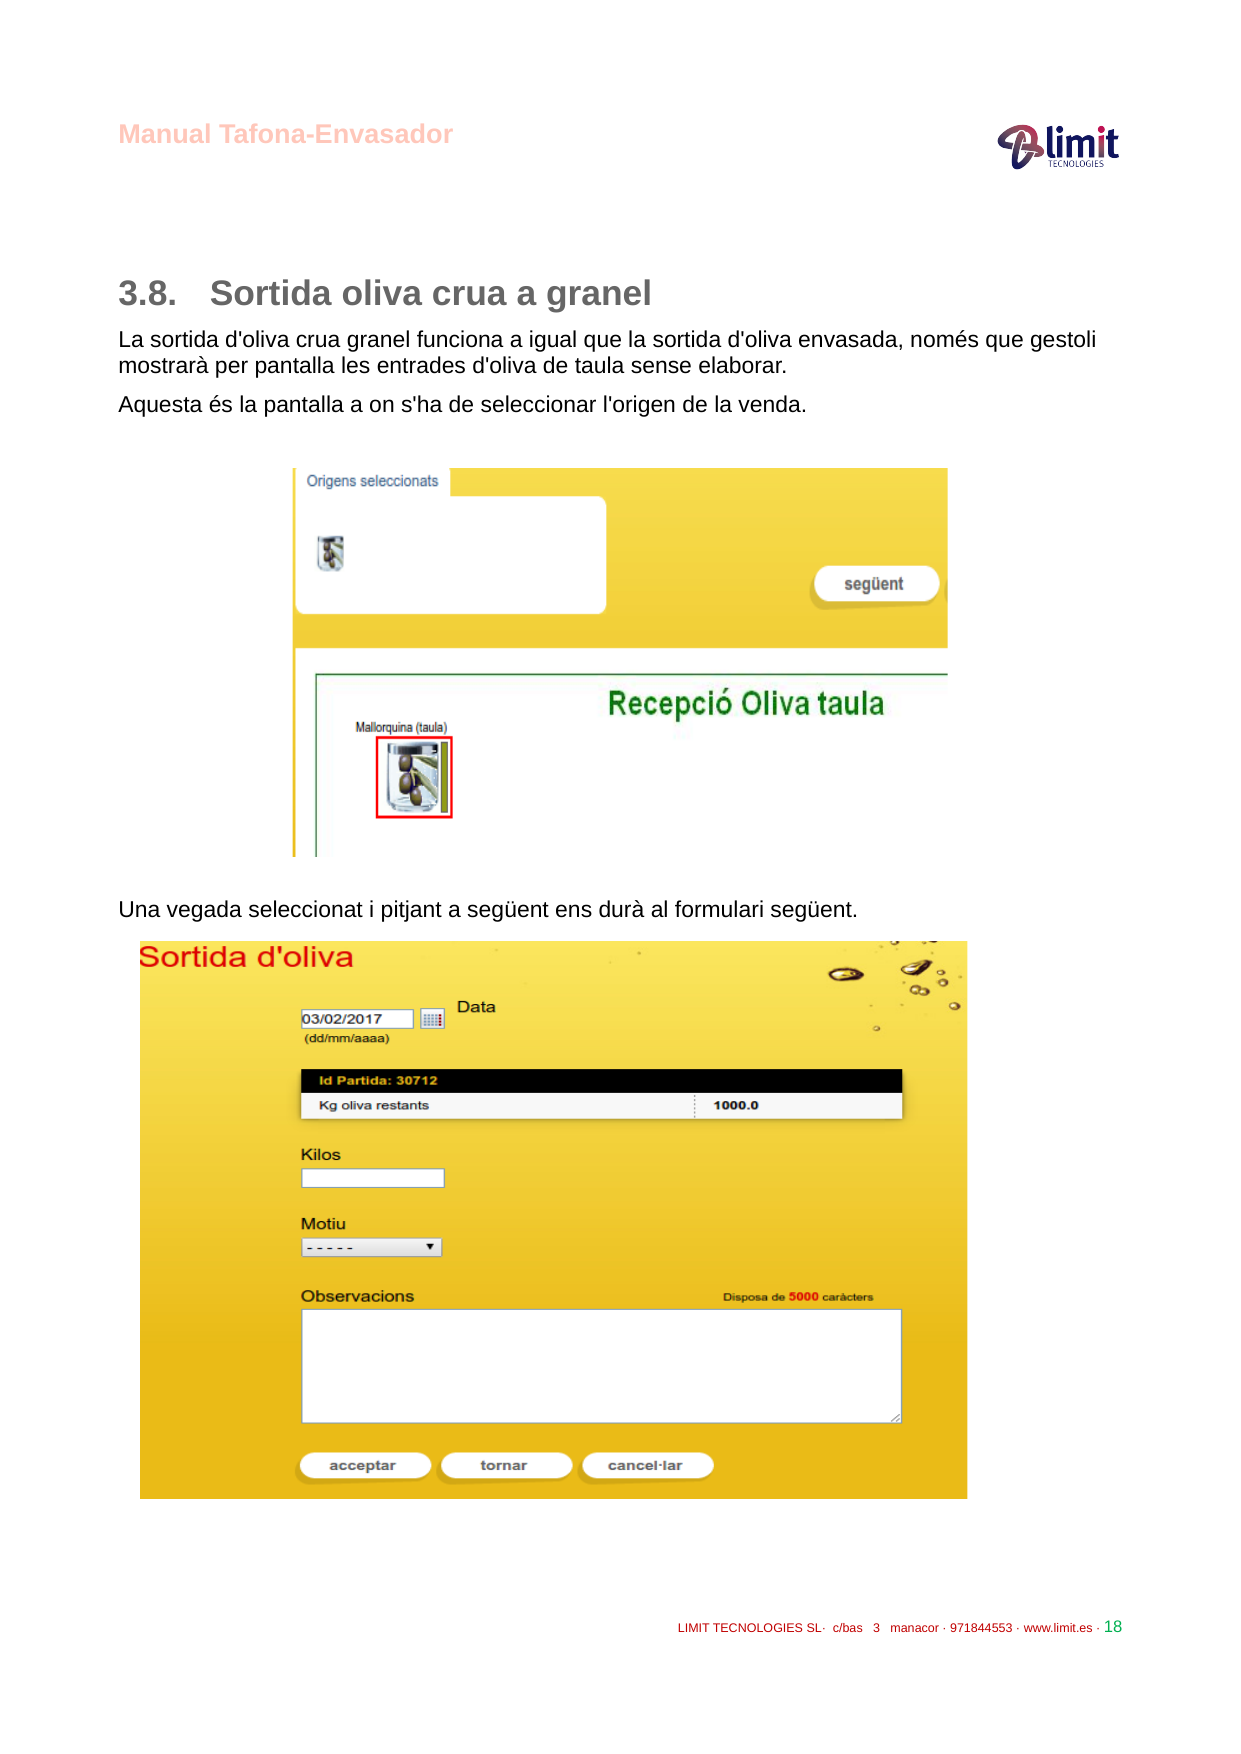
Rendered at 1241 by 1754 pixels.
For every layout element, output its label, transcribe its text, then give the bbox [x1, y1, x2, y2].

picture [994, 121, 1123, 173]
text Una vegada seleccionat i pitjant a següent ens durà al formulari següent. [118, 896, 1122, 922]
text La sortida d'oliva crua granel funciona a igual que la sortida d'oliva envasada, només que gestoli mostrarà per pantalla les entrades d'oliva de taula sense elaborar. [118, 326, 1122, 378]
picture [140, 941, 968, 1499]
text Aquesta és la pantalla a on s'ha de seleccionar l'origen de la venda. [118, 391, 1122, 417]
subtitle Sortida oliva crua a granel [118, 273, 1122, 313]
picture [292, 468, 948, 857]
